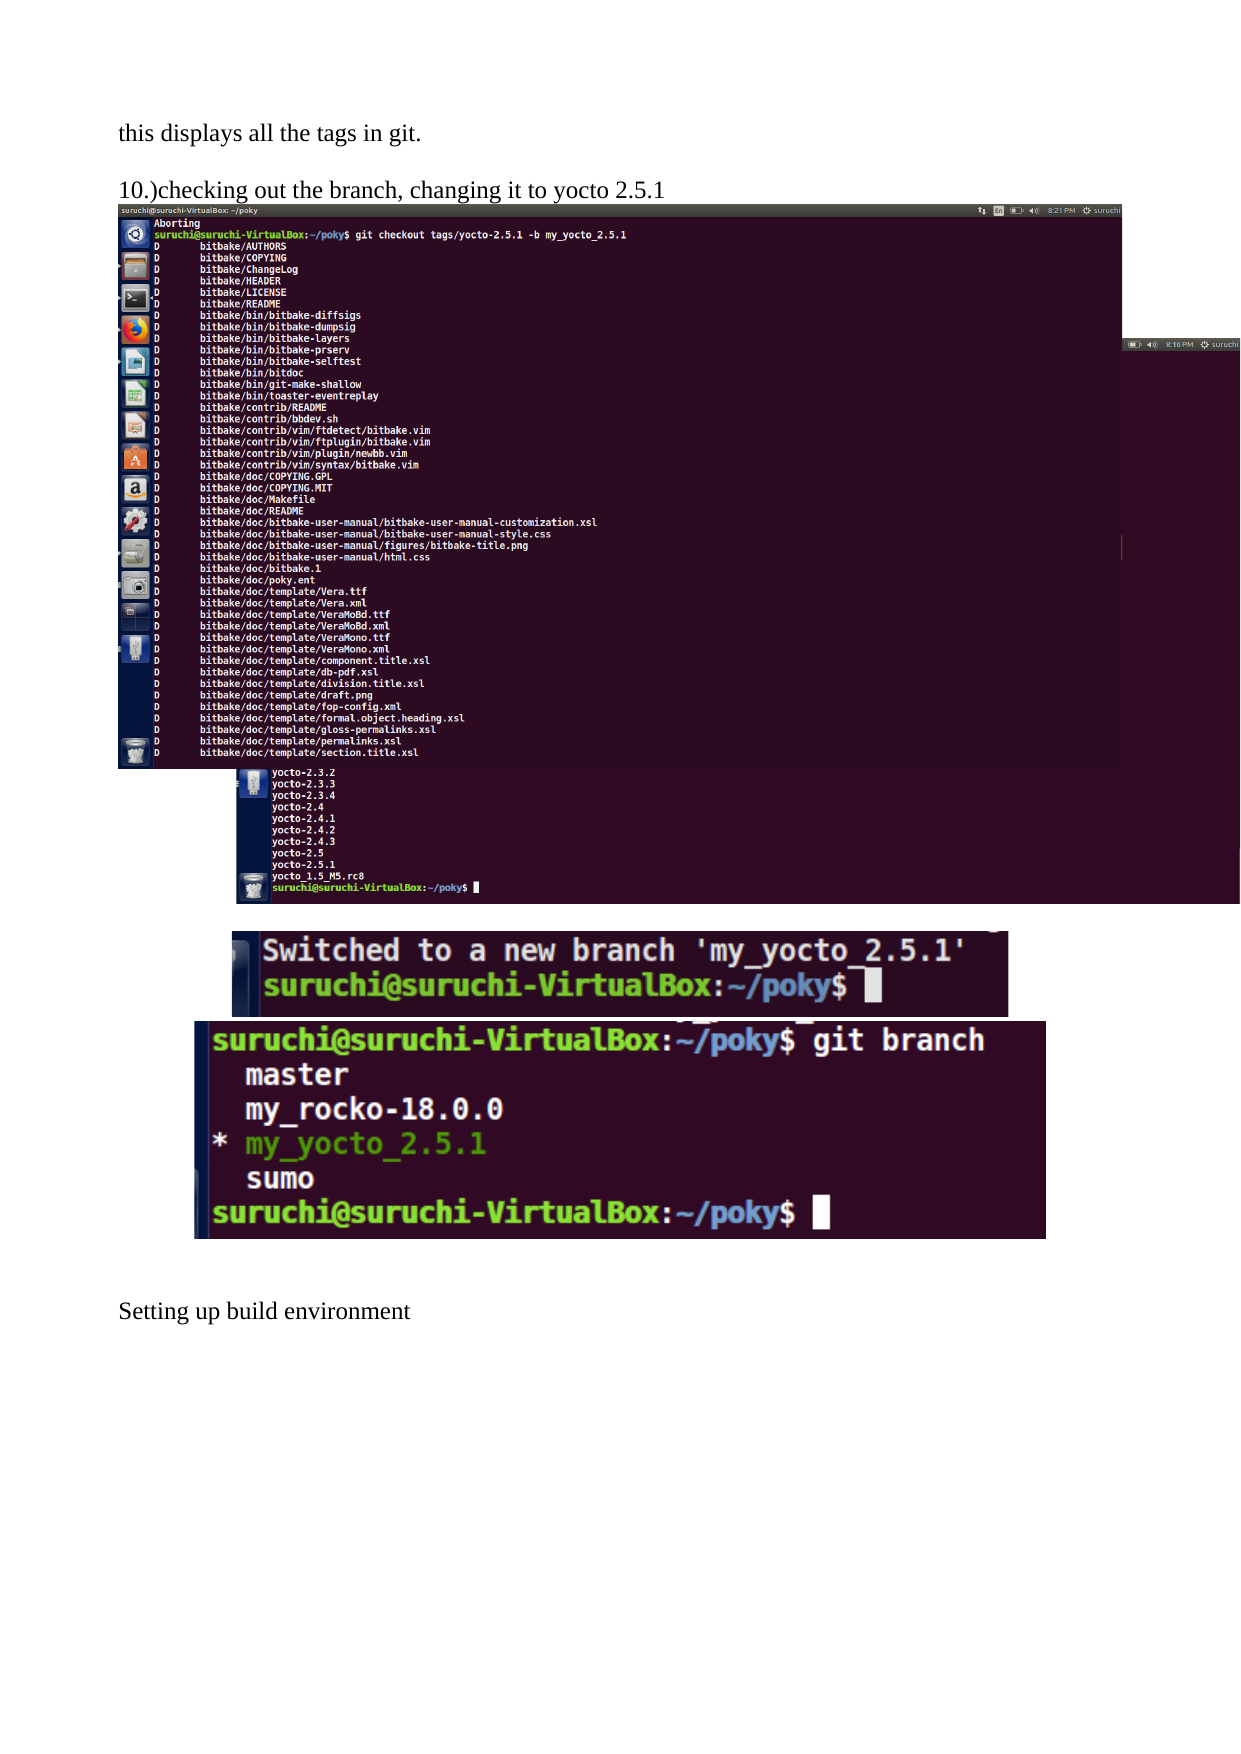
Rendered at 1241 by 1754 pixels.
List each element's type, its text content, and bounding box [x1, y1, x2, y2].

text Setting up build environment [118, 1296, 1122, 1325]
picture [194, 1021, 1046, 1239]
text 10.)checking out the branch, changing it to yocto 2.5.1 [118, 176, 1122, 204]
picture [231, 931, 1009, 1017]
text this displays all the tags in git. [118, 118, 1122, 147]
picture [118, 204, 1241, 904]
